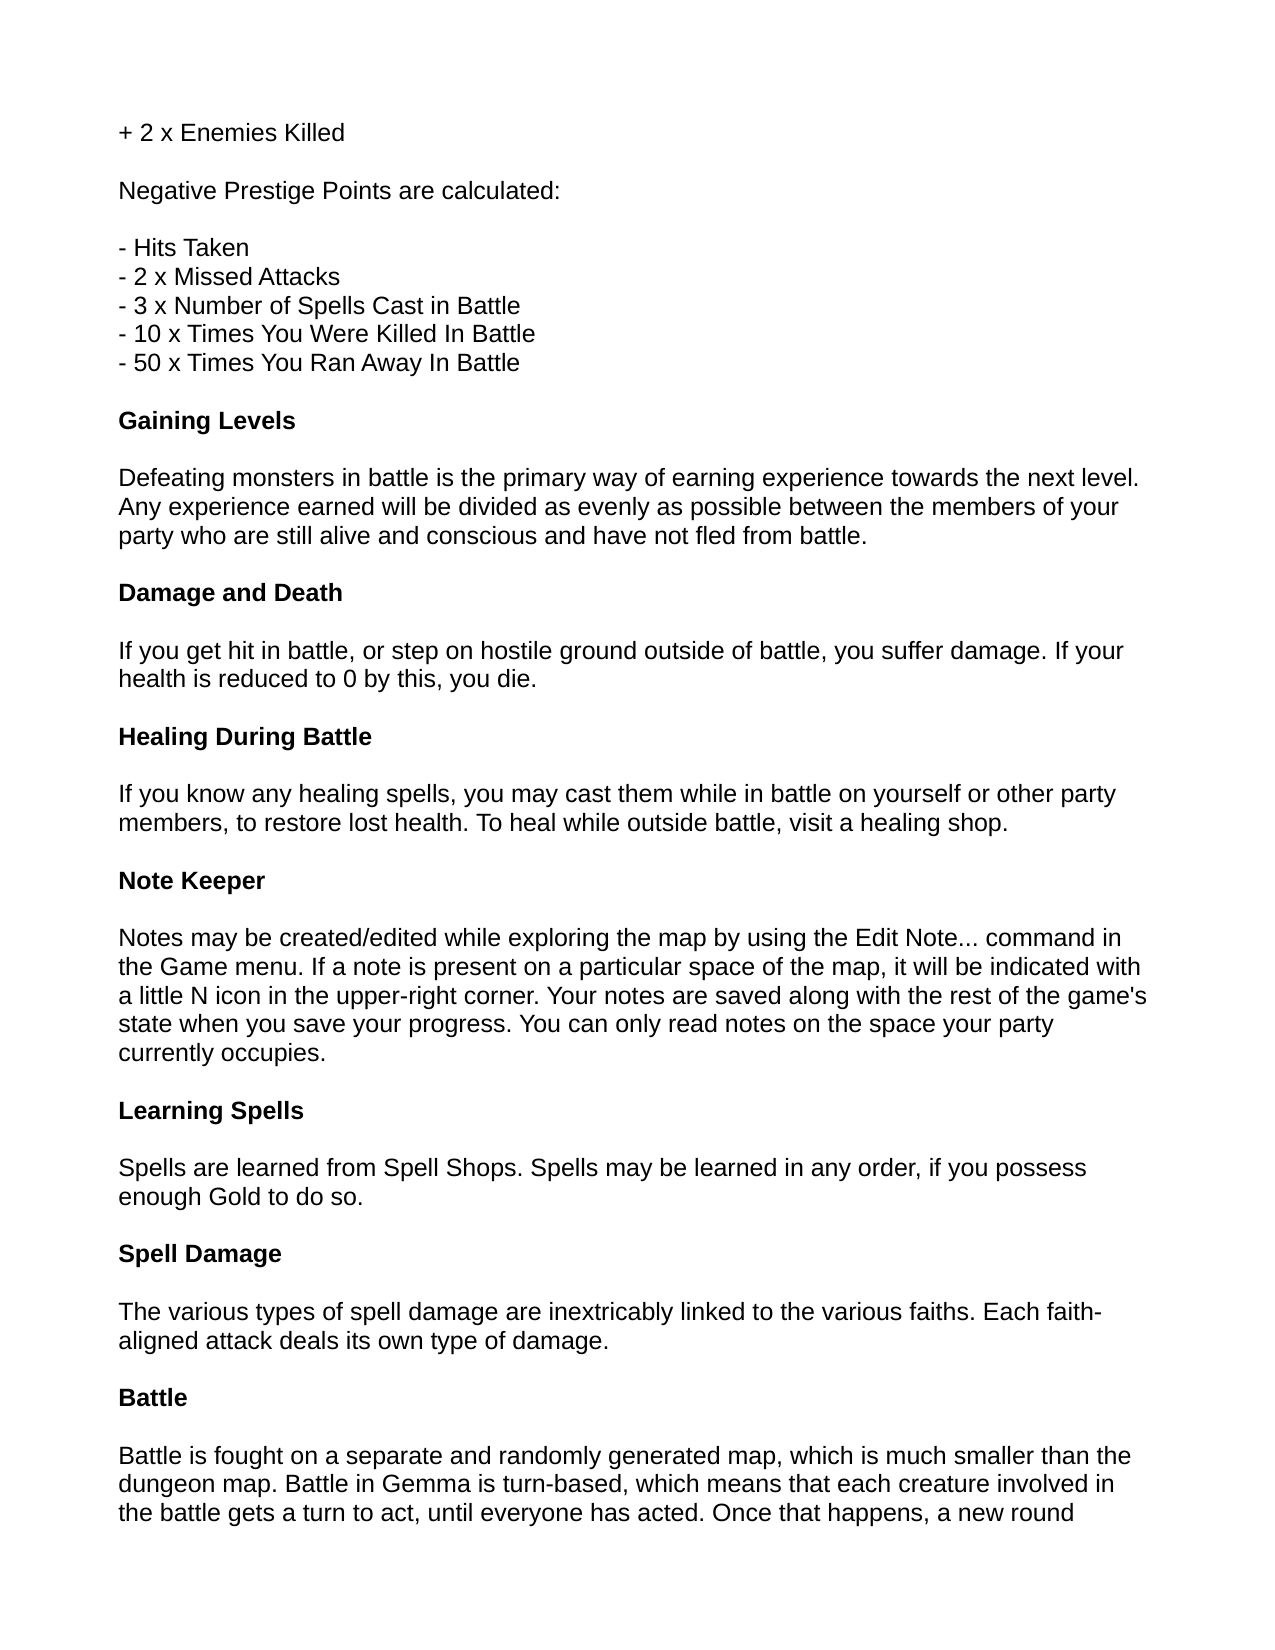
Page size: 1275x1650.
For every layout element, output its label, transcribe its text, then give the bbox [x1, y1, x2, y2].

text Healing During Battle [118, 722, 1157, 751]
text - 10 x Times You Were Killed In Battle [118, 319, 1157, 348]
text Gaining Levels [118, 406, 1157, 434]
text The various types of spell damage are inextricably linked to the various faiths. Each faith-aligned attack deals its own type of damage. [118, 1297, 1157, 1354]
text Damage and Death [118, 578, 1157, 607]
text If you know any healing spells, you may cast them while in battle on yourself or other party members, to restore lost health. To heal while outside battle, visit a healing shop. [118, 779, 1157, 837]
text If you get hit in battle, or step on hostile ground outside of battle, you suffer damage. If your health is reduced to 0 by this, you die. [118, 636, 1157, 693]
text - 2 x Missed Attacks [118, 262, 1157, 291]
text Note Keeper [118, 866, 1157, 894]
text Notes may be created/edited while exploring the map by using the Edit Note... command in the Game menu. If a note is present on a particular space of the map, it will be indicated with a little N icon in the upper-right corner. Your notes are saved along with the rest of the game's state when you save your progress. You can only read notes on the space your party currently occupies. [118, 923, 1157, 1067]
text Learning Spells [118, 1096, 1157, 1124]
text - 50 x Times You Ran Away In Battle [118, 348, 1157, 377]
text Spell Damage [118, 1239, 1157, 1268]
text Spells are learned from Spell Shops. Spells may be learned in any order, if you possess enough Gold to do so. [118, 1153, 1157, 1211]
text Negative Prestige Points are calculated: [118, 176, 1157, 204]
text Battle is fought on a separate and randomly generated map, which is much smaller than the dungeon map. Battle in Gemma is turn-based, which means that each creature involved in the battle gets a turn to act, until everyone has acted. Once that happens, a new round [118, 1441, 1157, 1527]
text - 3 x Number of Spells Cast in Battle [118, 291, 1157, 319]
text Defeating monsters in battle is the primary way of earning experience towards the next level. Any experience earned will be divided as evenly as possible between the members of your party who are still alive and conscious and have not fled from battle. [118, 463, 1157, 549]
text - Hits Taken [118, 233, 1157, 262]
text Battle [118, 1383, 1157, 1412]
text + 2 x Enemies Killed [118, 118, 1157, 147]
